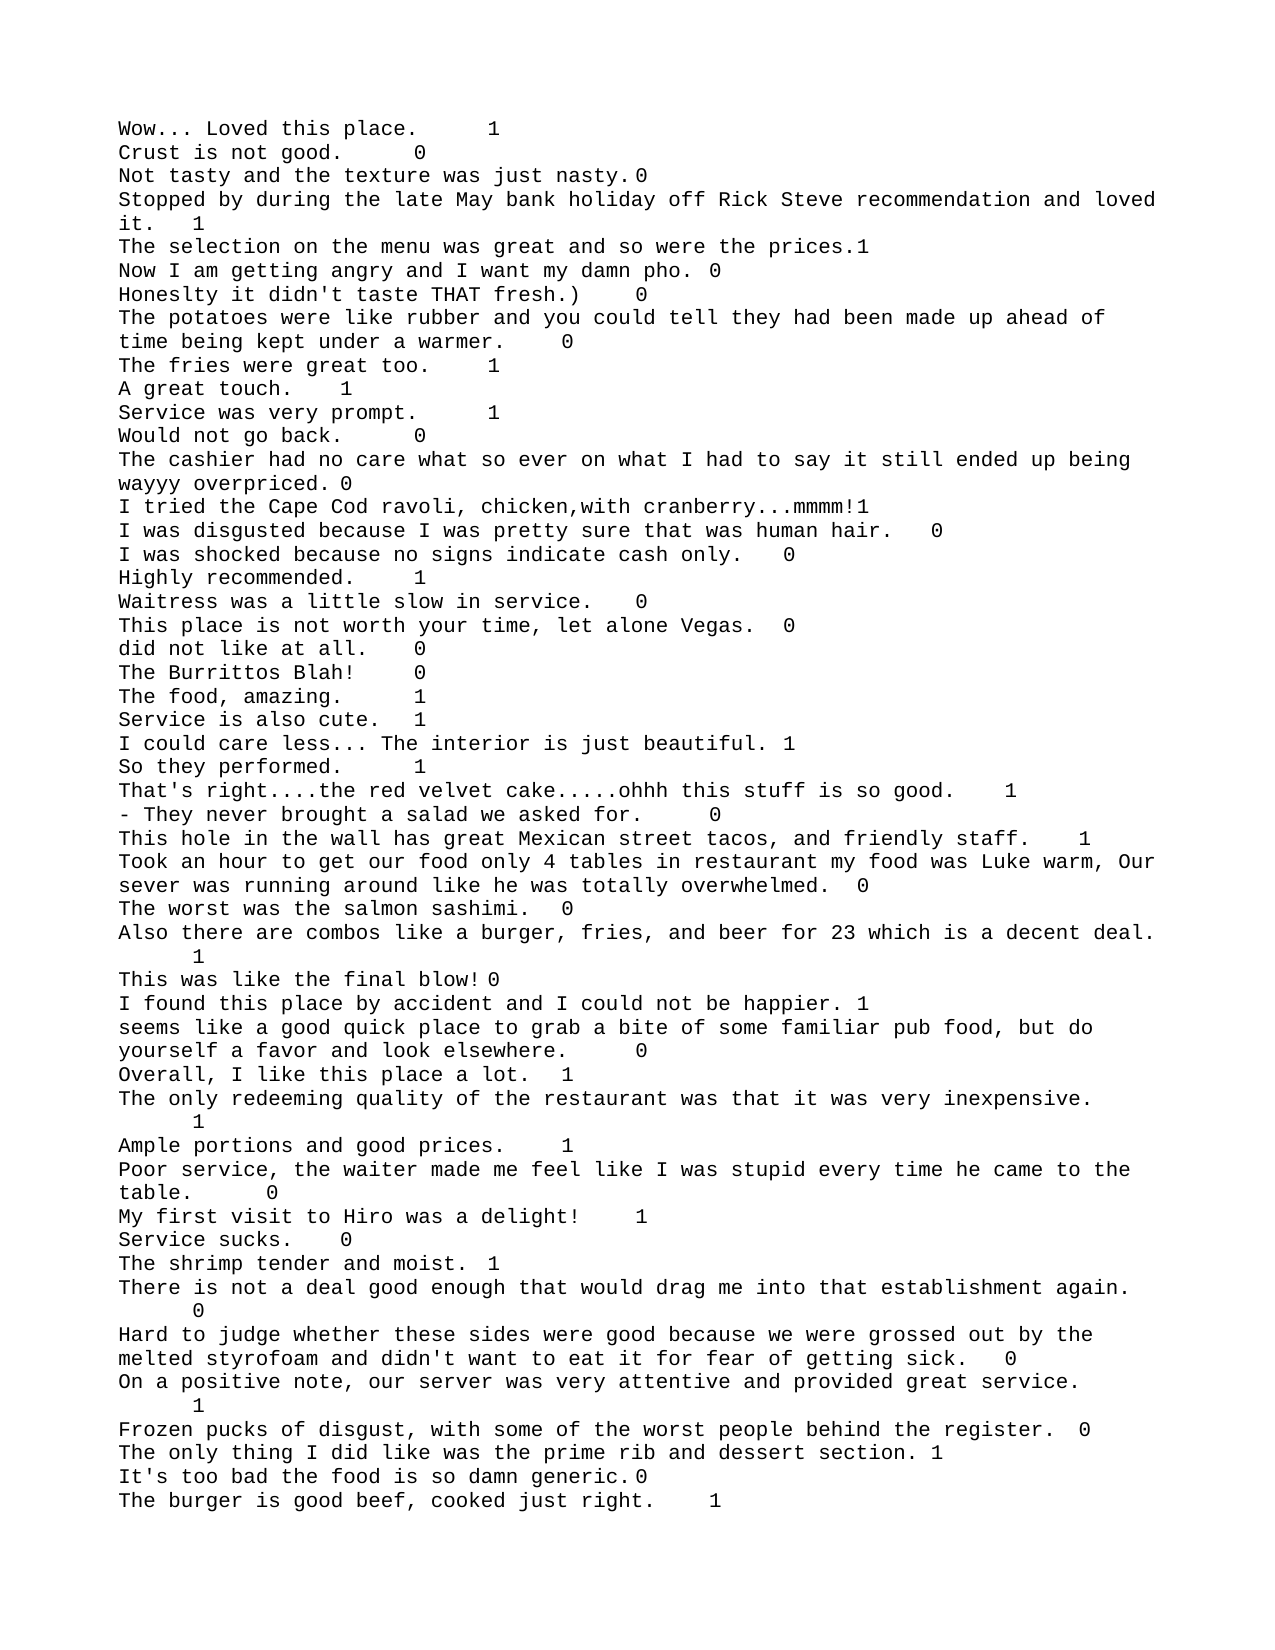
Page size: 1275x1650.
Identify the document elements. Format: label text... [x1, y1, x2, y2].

text Wow... Loved this place. 1 Crust is not good. 0 Not tasty and the texture was just nasty. 0 Stopped by during the late May bank holiday off Rick Steve recommendation and loved it. 1 The selection on the menu was great and so were the prices. 1 Now I am getting angry and I want my damn pho. 0 Honeslty it didn't taste THAT fresh.) 0 The potatoes were like rubber and you could tell they had been made up ahead of time being kept under a warmer. 0 The fries were great too. 1 A great touch. 1 Service was very prompt. 1 Would not go back. 0 The cashier had no care what so ever on what I had to say it still ended up being wayyy overpriced. 0 I tried the Cape Cod ravoli, chicken,with cranberry...mmmm! 1 I was disgusted because I was pretty sure that was human hair. 0 I was shocked because no signs indicate cash only. 0 Highly recommended. 1 Waitress was a little slow in service. 0 This place is not worth your time, let alone Vegas. 0 did not like at all. 0 The Burrittos Blah! 0 The food, amazing. 1 Service is also cute. 1 I could care less... The interior is just beautiful. 1 So they performed. 1 That's right....the red velvet cake.....ohhh this stuff is so good. 1 - They never brought a salad we asked for. 0 This hole in the wall has great Mexican street tacos, and friendly staff. 1 Took an hour to get our food only 4 tables in restaurant my food was Luke warm, Our sever was running around like he was totally overwhelmed. 0 The worst was the salmon sashimi. 0 Also there are combos like a burger, fries, and beer for 23 which is a decent deal. 1 This was like the final blow! 0 I found this place by accident and I could not be happier. 1 seems like a good quick place to grab a bite of some familiar pub food, but do yourself a favor and look elsewhere. 0 Overall, I like this place a lot. 1 The only redeeming quality of the restaurant was that it was very inexpensive. 1 Ample portions and good prices. 1 Poor service, the waiter made me feel like I was stupid every time he came to the table. 0 My first visit to Hiro was a delight! 1 Service sucks. 0 The shrimp tender and moist. 1 There is not a deal good enough that would drag me into that establishment again. 0 Hard to judge whether these sides were good because we were grossed out by the melted styrofoam and didn't want to eat it for fear of getting sick. 0 On a positive note, our server was very attentive and provided great service. 1 Frozen pucks of disgust, with some of the worst people behind the register. 0 The only thing I did like was the prime rib and dessert section. 1 It's too bad the food is so damn generic. 0 The burger is good beef, cooked just right. 1 [118, 118, 1157, 1513]
